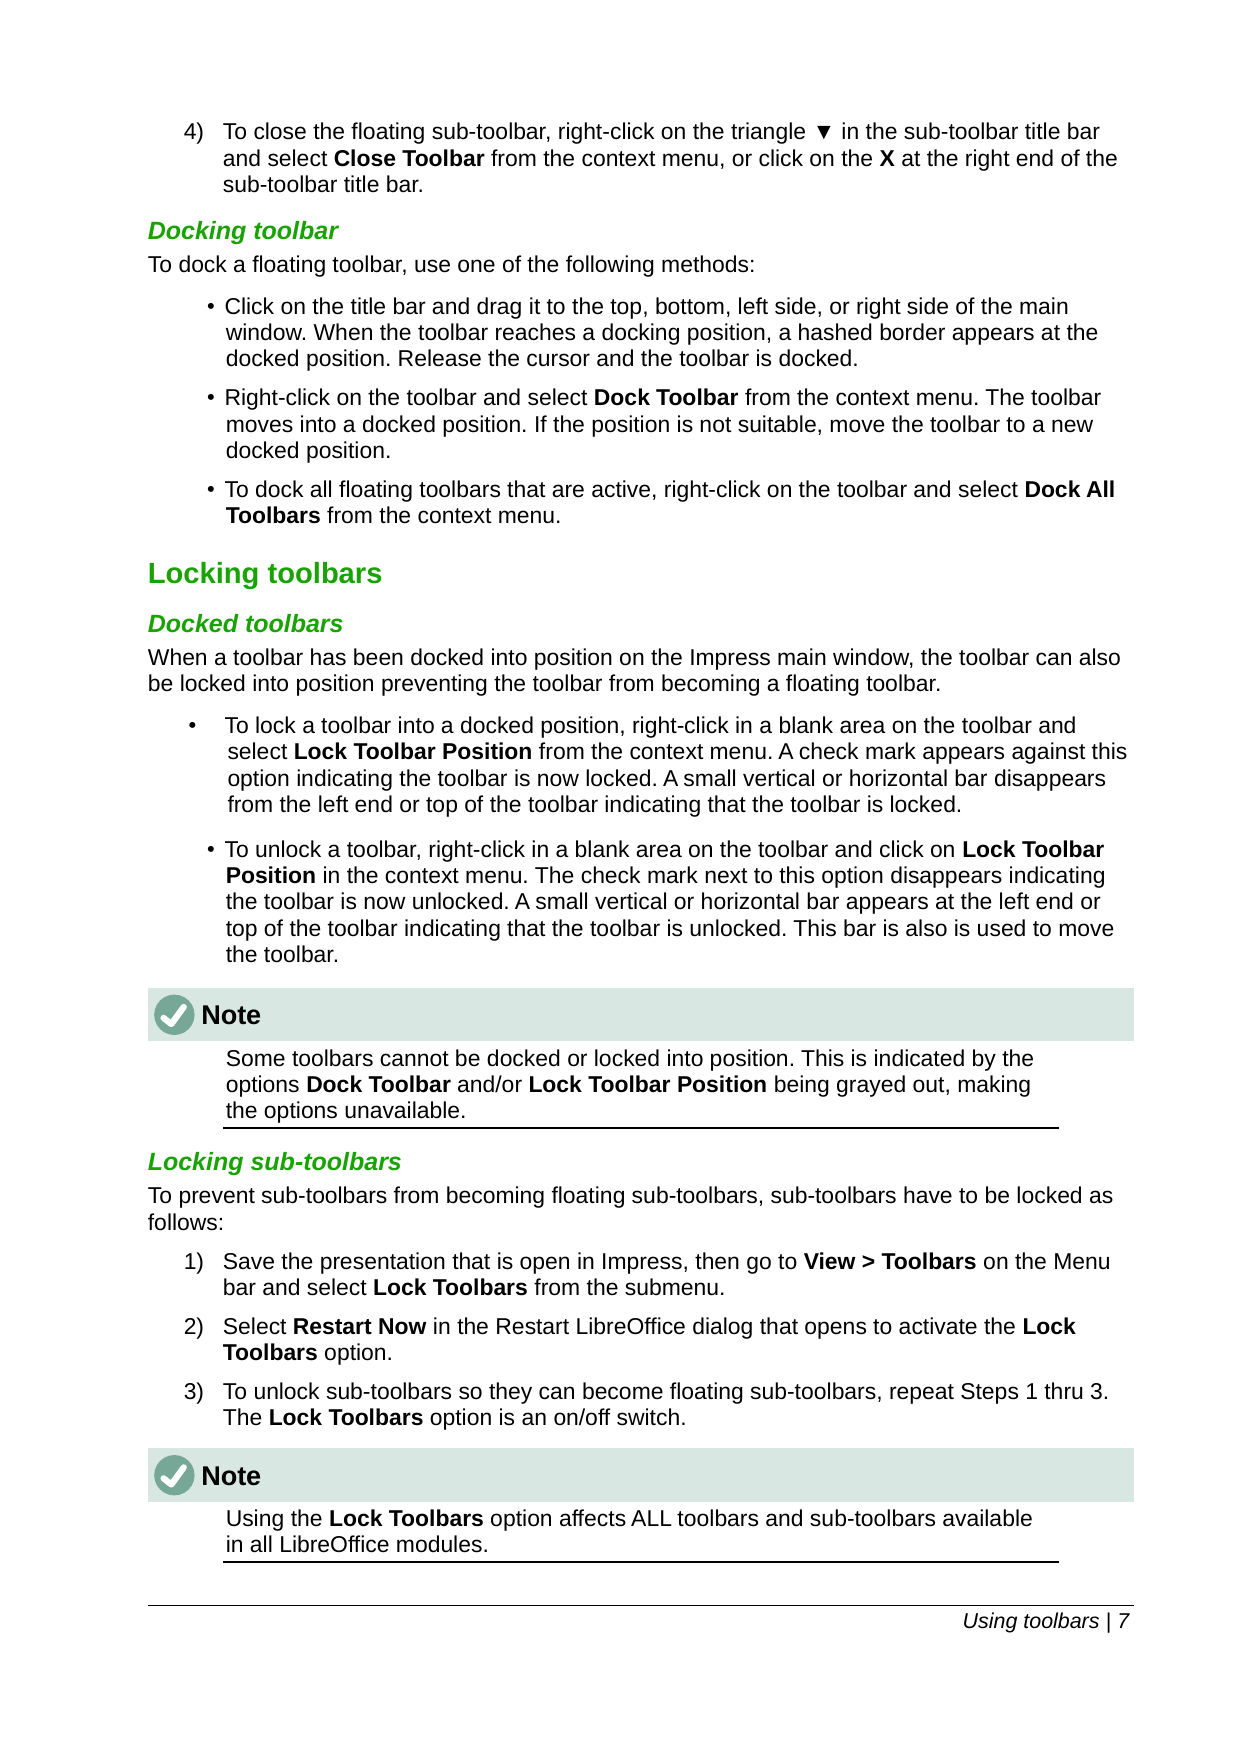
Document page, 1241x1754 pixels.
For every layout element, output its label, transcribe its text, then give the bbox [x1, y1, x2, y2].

list Select Restart Now in the Restart LibreOffice dialog that opens to activate the Lock Toolbars option. [204, 1313, 1134, 1366]
subtitle Docking toolbar [148, 216, 1134, 245]
list Save the presentation that is open in Impress, then go to View > Toolbars on the Menu bar and select Lock Toolbars from the submenu. [204, 1248, 1134, 1300]
text Some toolbars cannot be docked or locked into position. This is indicated by the options Dock Toolbar and/or Lock Toolbar Position being grayed out, making the options unavailable. [223, 1041, 1059, 1127]
subtitle Note [148, 988, 1134, 1041]
subtitle Locking sub-toolbars [148, 1147, 1134, 1176]
list Click on the title bar and drag it to the top, bottom, left side, or right side of the main window. When the toolbar reaches a docking position, a hashed border appears at the docked position. Release the cursor and the toolbar is docked. [204, 290, 1134, 372]
subtitle Locking toolbars [148, 556, 1134, 590]
text Using the Lock Toolbars option affects ALL toolbars and sub-toolbars available in all LibreOffice modules. [223, 1502, 1059, 1561]
list To dock all floating toolbars that are active, right-click on the toolbar and select Dock All Toolbars from the context menu. [204, 473, 1134, 531]
text When a toolbar has been docked into position on the Impress main window, the toolbar can also be locked into position preventing the toolbar from becoming a floating toolbar. [148, 644, 1134, 696]
list Right-click on the toolbar and select Dock Toolbar from the context menu. The toolbar moves into a docked position. If the position is not suitable, move the toolbar to a new docked position. [204, 381, 1134, 463]
list To unlock a toolbar, right-click in a blank area on the toolbar and click on Lock Toolbar Position in the context menu. The check mark next to this option disappears indicating the toolbar is now unlocked. A small vertical or horizontal bar appears at the left end or top of the toolbar indicating that the toolbar is unlocked. This bar is also is used to move the toolbar. [204, 833, 1134, 970]
list To unlock sub-toolbars so they can become floating sub-toolbars, repeat Steps 1 thru 3. The Lock Toolbars option is an on/off switch. [204, 1378, 1134, 1431]
list To close the floating sub-toolbar, right-click on the triangle ▼ in the sub-toolbar title bar and select Close Toolbar from the context menu, or click on the X at the right end of the sub-toolbar title bar. [204, 118, 1134, 197]
text To dock a floating toolbar, use one of the following methods: [148, 251, 1134, 277]
list To lock a toolbar into a docked position, right-click in a blank area on the toolbar and select Lock Toolbar Position from the context menu. A check mark appears against this option indicating the toolbar is now locked. A small vertical or horizontal bar disappears from the left end or top of the toolbar indicating that the toolbar is locked. [185, 709, 1134, 820]
subtitle Note [148, 1448, 1134, 1502]
list To prevent sub-toolbars from becoming floating sub-toolbars, sub-toolbars have to be locked as follows: [148, 1182, 1134, 1235]
subtitle Docked toolbars [148, 609, 1134, 637]
